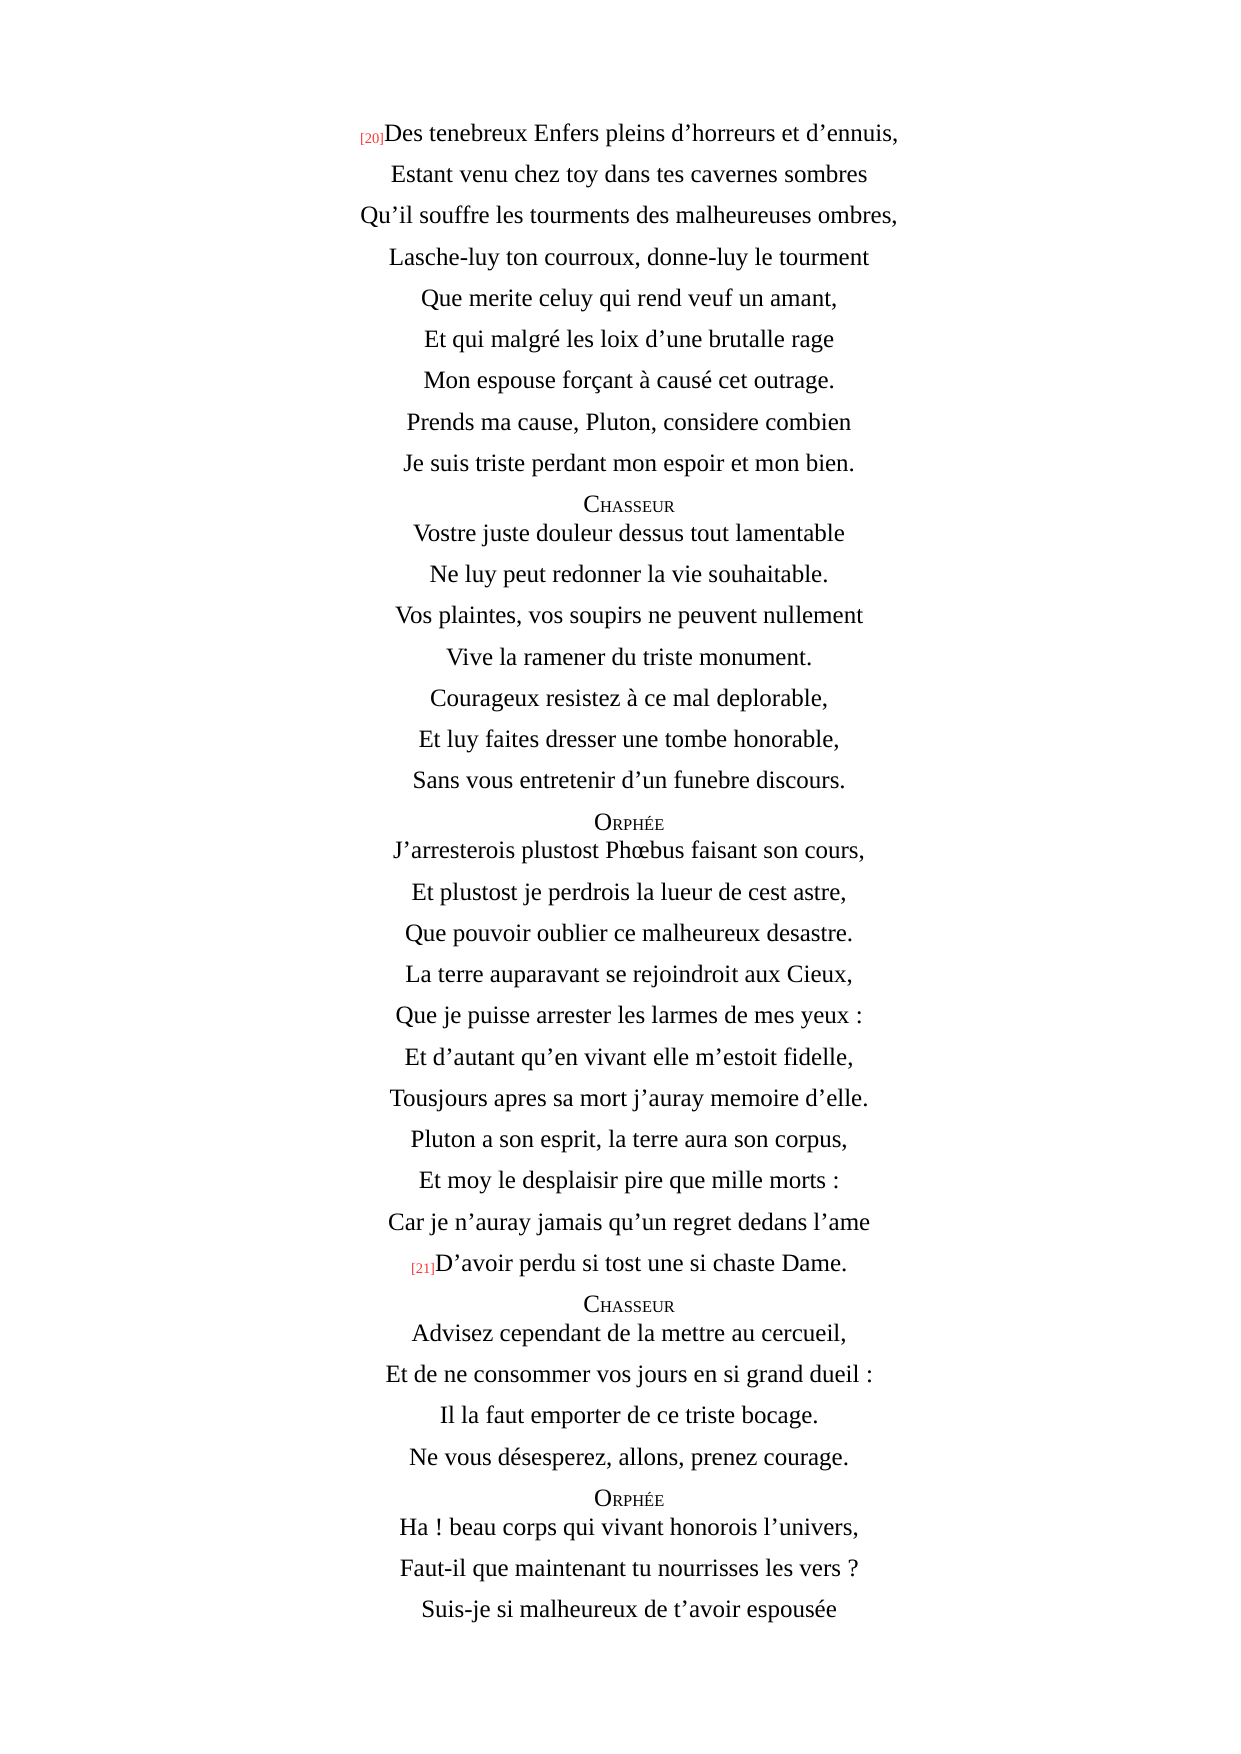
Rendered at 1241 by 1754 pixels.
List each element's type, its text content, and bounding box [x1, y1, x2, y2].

text La terre auparavant se rejoindroit aux Cieux, [118, 959, 1122, 988]
text Faut-il que maintenant tu nourrisses les vers ? [118, 1553, 1122, 1582]
text Pluton a son esprit, la terre aura son corpus, [118, 1124, 1122, 1153]
text Vostre juste douleur dessus tout lamentable [118, 518, 1122, 547]
text Suis-je si malheureux de t’avoir espousée [118, 1594, 1122, 1623]
text Et plustost je perdrois la lueur de cest astre, [118, 877, 1122, 906]
text J’arresterois plustost Phœbus faisant son cours, [118, 836, 1122, 864]
text Lasche-luy ton courroux, donne-luy le tourment [118, 242, 1122, 271]
text Car je n’auray jamais qu’un regret dedans l’ame [118, 1207, 1122, 1236]
text Ha ! beau corps qui vivant honorois l’univers, [118, 1512, 1122, 1541]
text Et de ne consommer vos jours en si grand dueil : [118, 1359, 1122, 1388]
text Que pouvoir oublier ce malheureux desastre. [118, 918, 1122, 947]
text Ne luy peut redonner la vie souhaitable. [118, 559, 1122, 588]
text Advisez cependant de la mettre au cercueil, [118, 1318, 1122, 1347]
text Tousjours apres sa mort j’auray memoire d’elle. [118, 1083, 1122, 1112]
text Prends ma cause, Pluton, considere combien [118, 407, 1122, 436]
text [21]D’avoir perdu si tost une si chaste Dame. [118, 1248, 1122, 1277]
text Que merite celuy qui rend veuf un amant, [118, 283, 1122, 312]
text Et moy le desplaisir pire que mille morts : [118, 1166, 1122, 1194]
text Ne vous désesperez, allons, prenez courage. [118, 1442, 1122, 1471]
text Que je puisse arrester les larmes de mes yeux : [118, 1001, 1122, 1029]
text Chasseur [118, 1289, 1122, 1318]
text Je suis triste perdant mon espoir et mon bien. [118, 448, 1122, 477]
text Orphée [118, 807, 1122, 836]
text Estant venu chez toy dans tes cavernes sombres [118, 159, 1122, 188]
text Sans vous entretenir d’un funebre discours. [118, 766, 1122, 794]
text Chasseur [118, 489, 1122, 518]
text Orphée [118, 1483, 1122, 1512]
text Et luy faites dresser une tombe honorable, [118, 724, 1122, 753]
text Courageux resistez à ce mal deplorable, [118, 683, 1122, 712]
text Et d’autant qu’en vivant elle m’estoit fidelle, [118, 1042, 1122, 1071]
text Il la faut emporter de ce triste bocage. [118, 1401, 1122, 1429]
text Vive la ramener du triste monument. [118, 642, 1122, 671]
text Vos plaintes, vos soupirs ne peuvent nullement [118, 601, 1122, 629]
text Et qui malgré les loix d’une brutalle rage [118, 324, 1122, 353]
text Mon espouse forçant à causé cet outrage. [118, 366, 1122, 394]
text Qu’il souffre les tourments des malheureuses ombres, [118, 201, 1122, 229]
text [20]Des tenebreux Enfers pleins d’horreurs et d’ennuis, [118, 118, 1122, 147]
